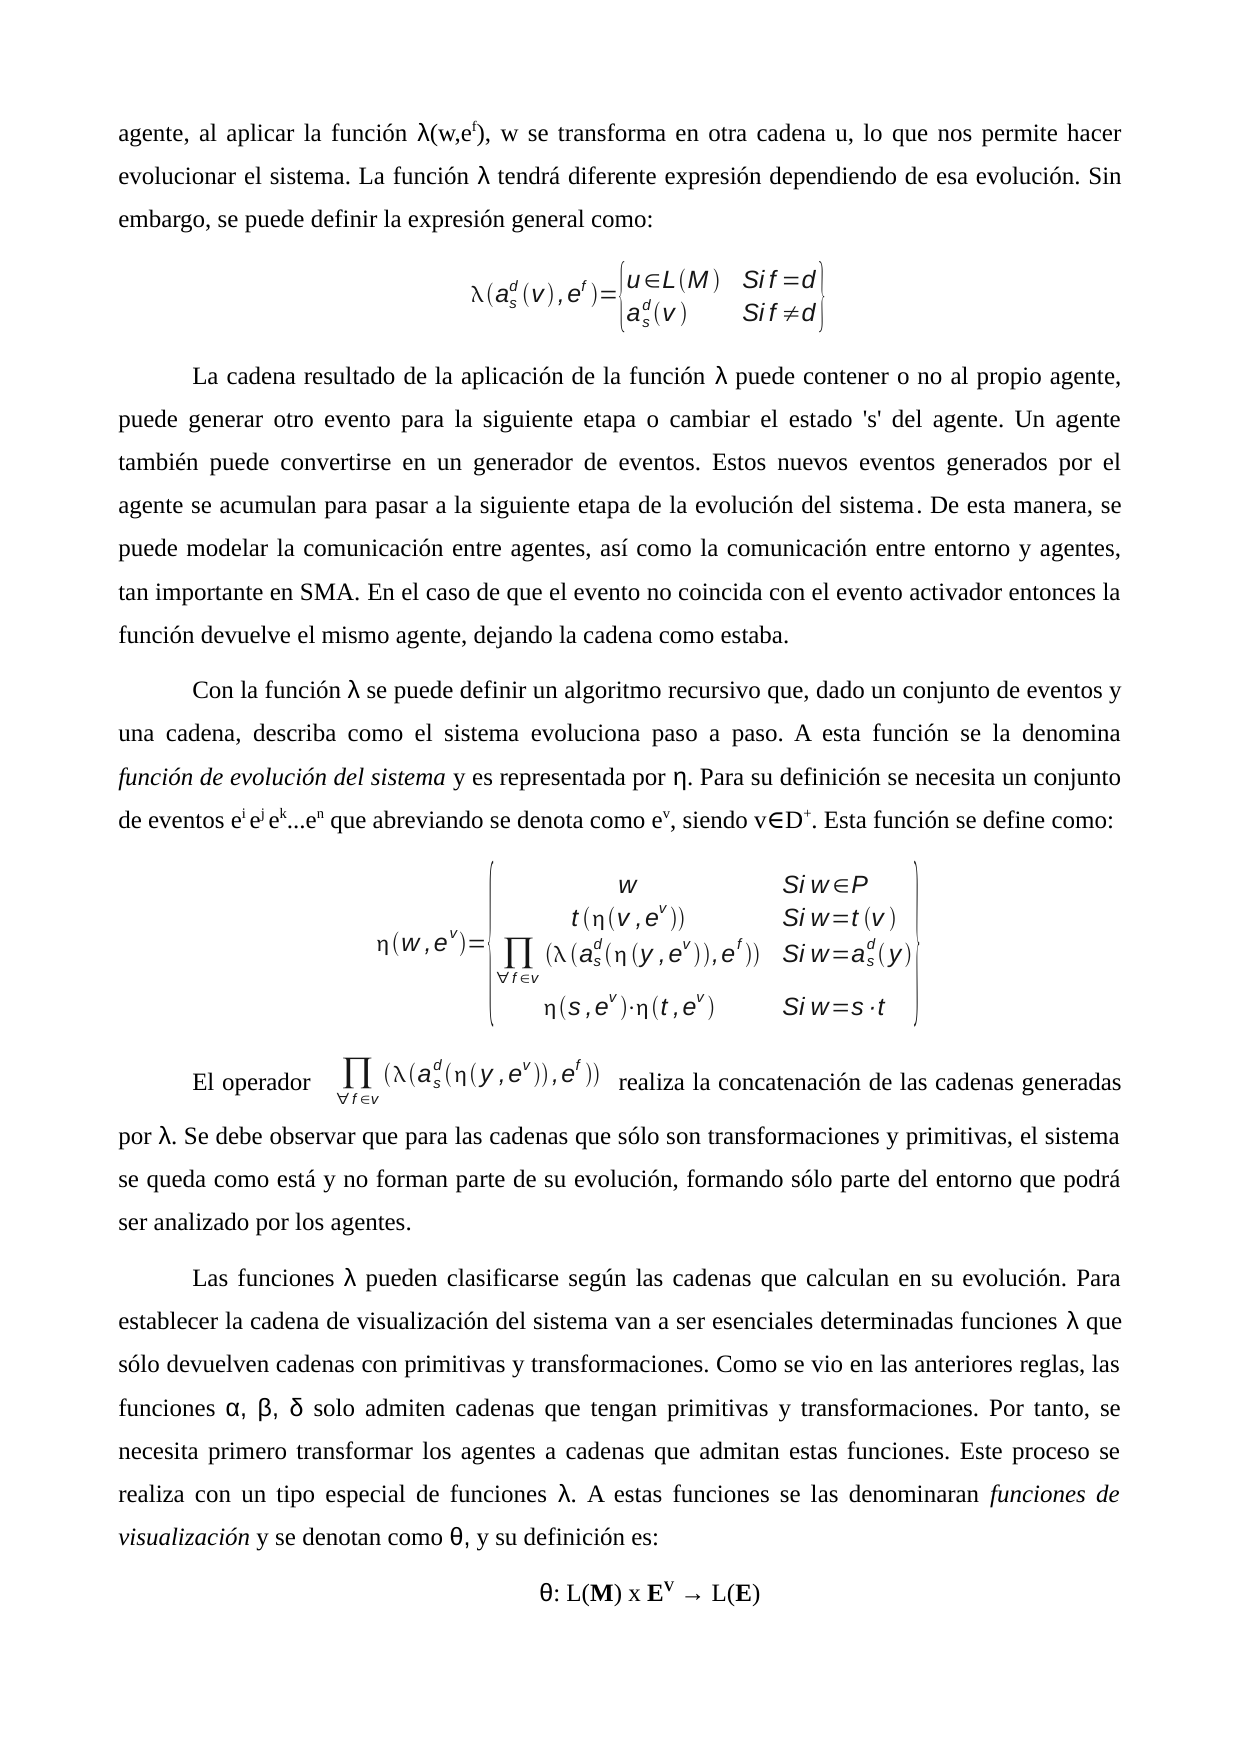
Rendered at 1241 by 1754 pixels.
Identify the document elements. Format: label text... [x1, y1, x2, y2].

text Las funciones λ pueden clasificarse según las cadenas que calculan en su evolución. Para establecer la cadena de visualización del sistema van a ser esenciales determinadas funciones λ que sólo devuelven cadenas con primitivas y transformaciones. Como se vio en las anteriores reglas, las funciones α, β, δ solo admiten cadenas que tengan primitivas y transformaciones. Por tanto, se necesita primero transformar los agentes a cadenas que admitan estas funciones. Este proceso se realiza con un tipo especial de funciones λ. A estas funciones se las denominaran funciones de visualización y se denotan como θ, y su definición es: [118, 1263, 1122, 1551]
text El operador realiza la concatenación de las cadenas generadas por λ. Se debe observar que para las cadenas que sólo son transformaciones y primitivas, el sistema se queda como está y no forman parte de su evolución, formando sólo parte del entorno que podrá ser analizado por los agentes. [118, 1056, 1122, 1236]
text θ: L(M) x EV → L(E) [118, 1578, 1122, 1607]
text La cadena resultado de la aplicación de la función λ puede contener o no al propio agente, puede generar otro evento para la siguiente etapa o cambiar el estado 's' del agente. Un agente también puede convertirse en un generador de eventos. Estos nuevos eventos generados por el agente se acumulan para pasar a la siguiente etapa de la evolución del sistema. De esta manera, se puede modelar la comunicación entre agentes, así como la comunicación entre entorno y agentes, tan importante en SMA. En el caso de que el evento no coincida con el evento activador entonces la función devuelve el mismo agente, dejando la cadena como estaba. [118, 361, 1122, 648]
text agente, al aplicar la función λ(w,ef), w se transforma en otra cadena u, lo que nos permite hacer evolucionar el sistema. La función λ tendrá diferente expresión dependiendo de esa evolución. Sin embargo, se puede definir la expresión general como: [118, 118, 1122, 233]
text Con la función λ se puede definir un algoritmo recursivo que, dado un conjunto de eventos y una cadena, describa como el sistema evoluciona paso a paso. A esta función se la denomina función de evolución del sistema y es representada por η. Para su definición se necesita un conjunto de eventos ei ej ek...en que abreviando se denota como ev, siendo v∈D+. Esta función se define como: [118, 675, 1122, 834]
